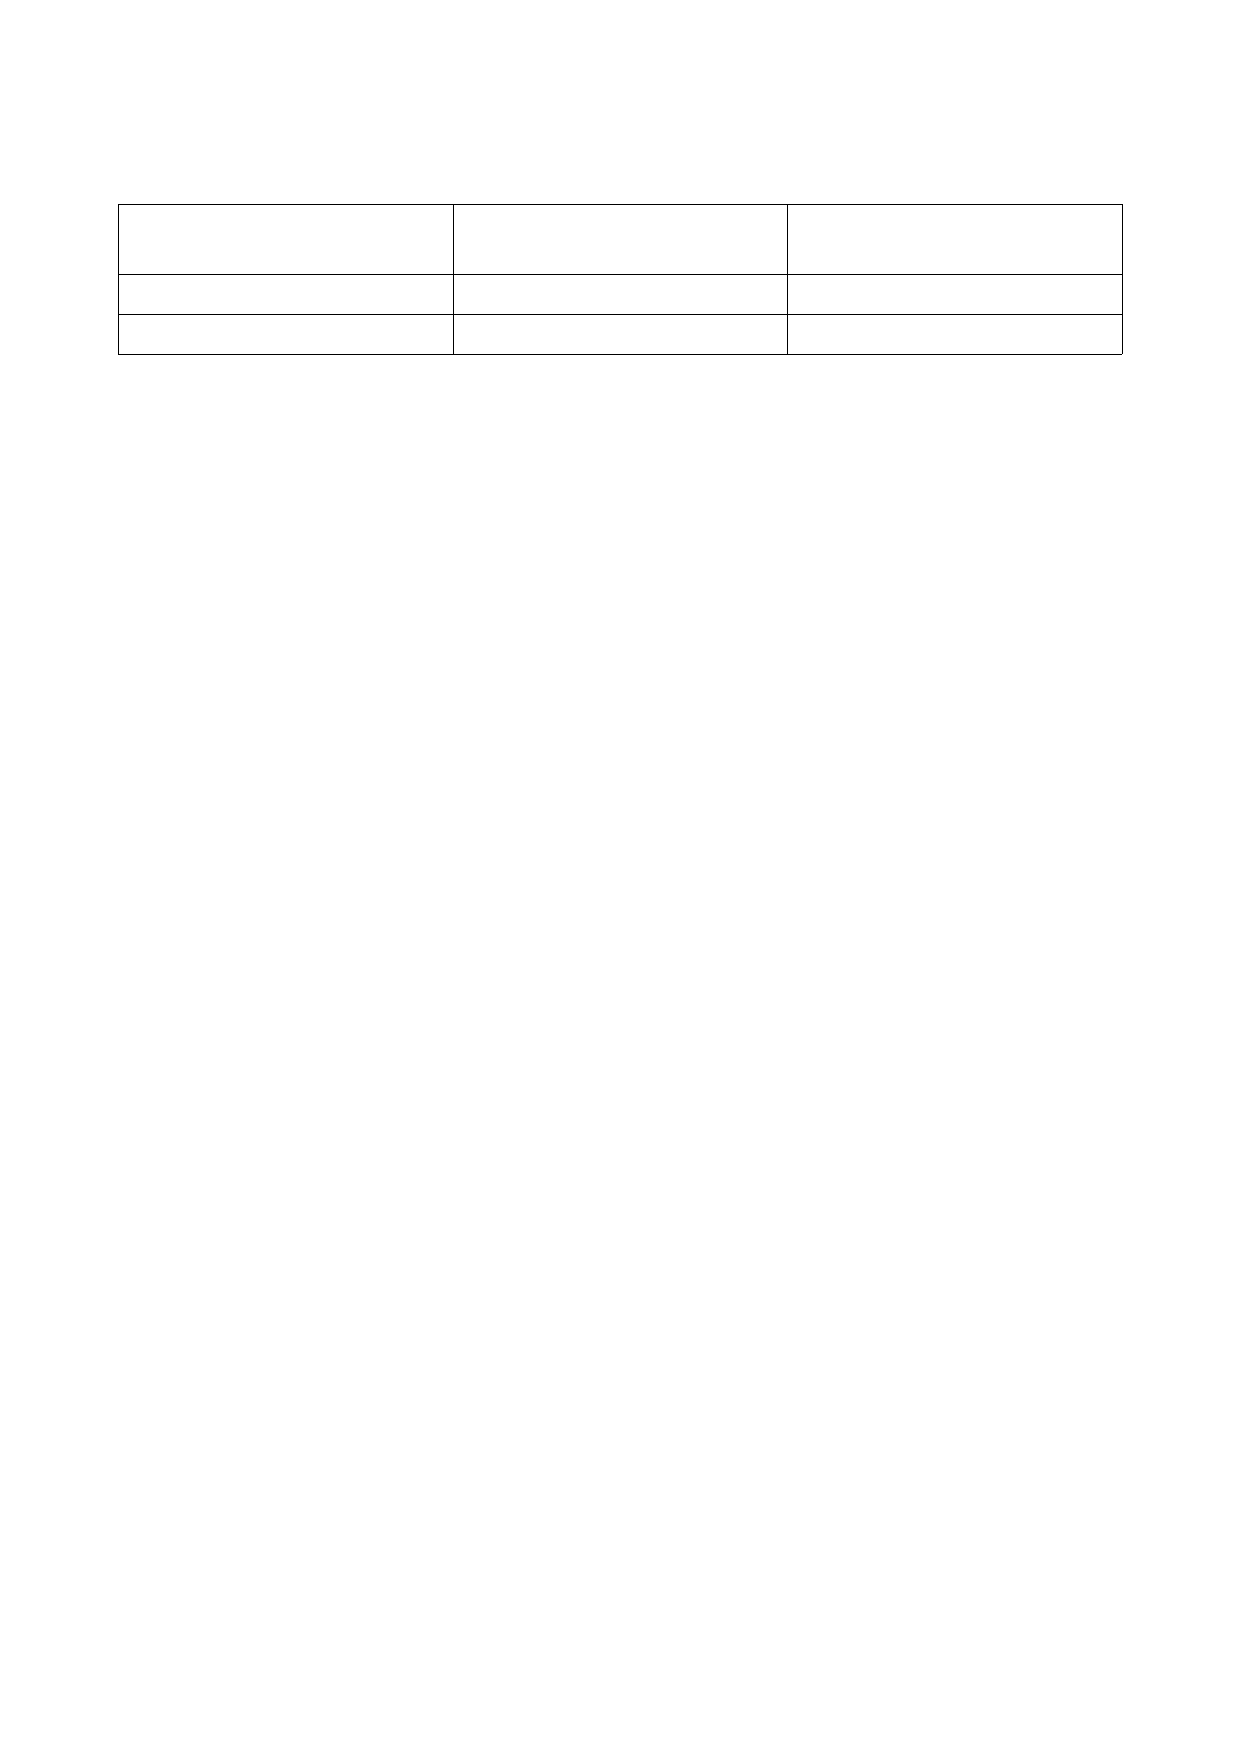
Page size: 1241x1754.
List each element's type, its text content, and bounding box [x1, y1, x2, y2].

table_header <for each="val777 in objects"> [119, 205, 453, 273]
table_cell [454, 275, 787, 314]
text </for> [118, 412, 1122, 440]
text <for each="val777 in objects"> [118, 118, 1122, 147]
table_cell [454, 315, 787, 354]
table_cell [788, 315, 1122, 354]
table_cell [788, 275, 1122, 314]
table_header <val777.course_name> [454, 205, 787, 273]
table_cell [119, 275, 453, 314]
table_cell [119, 315, 453, 354]
table_header </for> [788, 205, 1122, 273]
